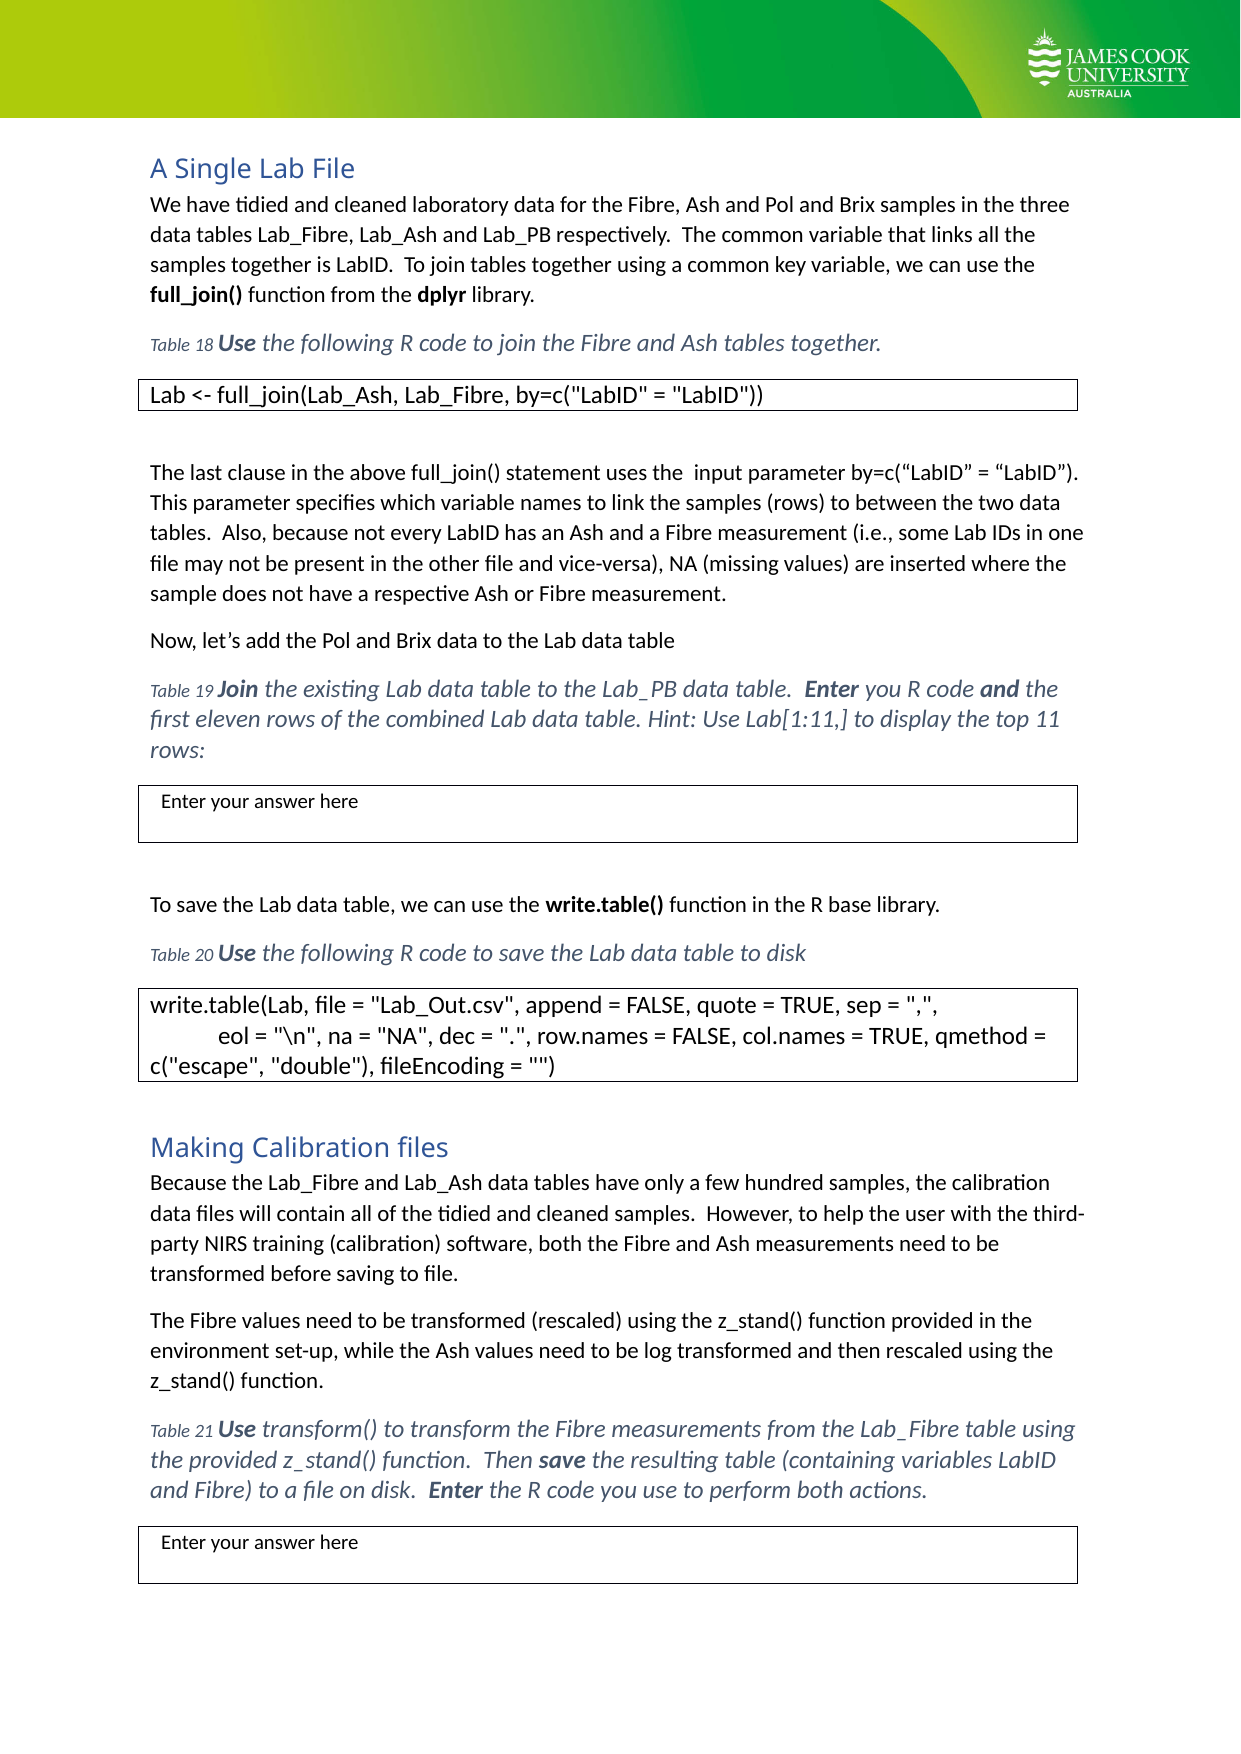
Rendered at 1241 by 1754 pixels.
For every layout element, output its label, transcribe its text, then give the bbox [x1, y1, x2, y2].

text Table 18 Use the following R code to join the Fibre and Ash tables together. [150, 327, 1090, 358]
text The Fibre values need to be transformed (rescaled) using the z_stand() function provided in the environment set-up, while the Ash values need to be log transformed and then rescaled using the z_stand() function. [150, 1306, 1090, 1394]
text The last clause in the above full_join() statement uses the input parameter by=c(“LabID” = “LabID”). This parameter specifies which variable names to link the samples (rows) to between the two data tables. Also, because not every LabID has an Ash and a Fibre measurement (i.e., some Lab IDs in one file may not be present in the other file and vice-versa), NA (missing values) are inserted where the sample does not have a respective Ash or Fibre measurement. [150, 458, 1090, 607]
table_header Lab <- full_join(Lab_Ash, Lab_Fibre, by=c("LabID" = "LabID")) [139, 380, 1077, 410]
text Because the Lab_Fibre and Lab_Ash data tables have only a few hundred samples, the calibration data files will contain all of the tidied and cleaned samples. However, to help the user with the third-party NIRS training (calibration) software, both the Fibre and Ash measurements need to be transformed before saving to file. [150, 1168, 1090, 1287]
table_header Enter your answer here [139, 786, 1077, 842]
text Now, let’s add the Pol and Brix data to the Lab data table [150, 626, 1090, 654]
subtitle A Single Lab File [150, 150, 1090, 187]
picture [0, 0, 1241, 118]
text Table 20 Use the following R code to save the Lab data table to disk [150, 937, 1090, 967]
text To save the Lab data table, we can use the write.table() function in the R base library. [150, 890, 1090, 918]
text Table 19 Join the existing Lab data table to the Lab_PB data table. Enter you R code and the first eleven rows of the combined Lab data table. Hint: Use Lab[1:11,] to display the top 11 rows: [150, 673, 1090, 764]
text Table 21 Use transform() to transform the Fibre measurements from the Lab_Fibre table using the provided z_stand() function. Then save the resulting table (containing variables LabID and Fibre) to a file on disk. Enter the R code you use to perform both actions. [150, 1413, 1090, 1505]
table_header write.table(Lab, file = "Lab_Out.csv", append = FALSE, quote = TRUE, sep = ",", eol = "\n", na = "NA", dec = ".", row.names = FALSE, col.names = TRUE, qmethod = c("escape", "double"), fileEncoding = "") [139, 989, 1077, 1081]
table_header Enter your answer here [139, 1527, 1077, 1583]
subtitle Making Calibration files [150, 1129, 1090, 1166]
text We have tidied and cleaned laboratory data for the Fibre, Ash and Pol and Brix samples in the three data tables Lab_Fibre, Lab_Ash and Lab_PB respectively. The common variable that links all the samples together is LabID. To join tables together using a common key variable, we can use the full_join() function from the dplyr library. [150, 190, 1090, 308]
